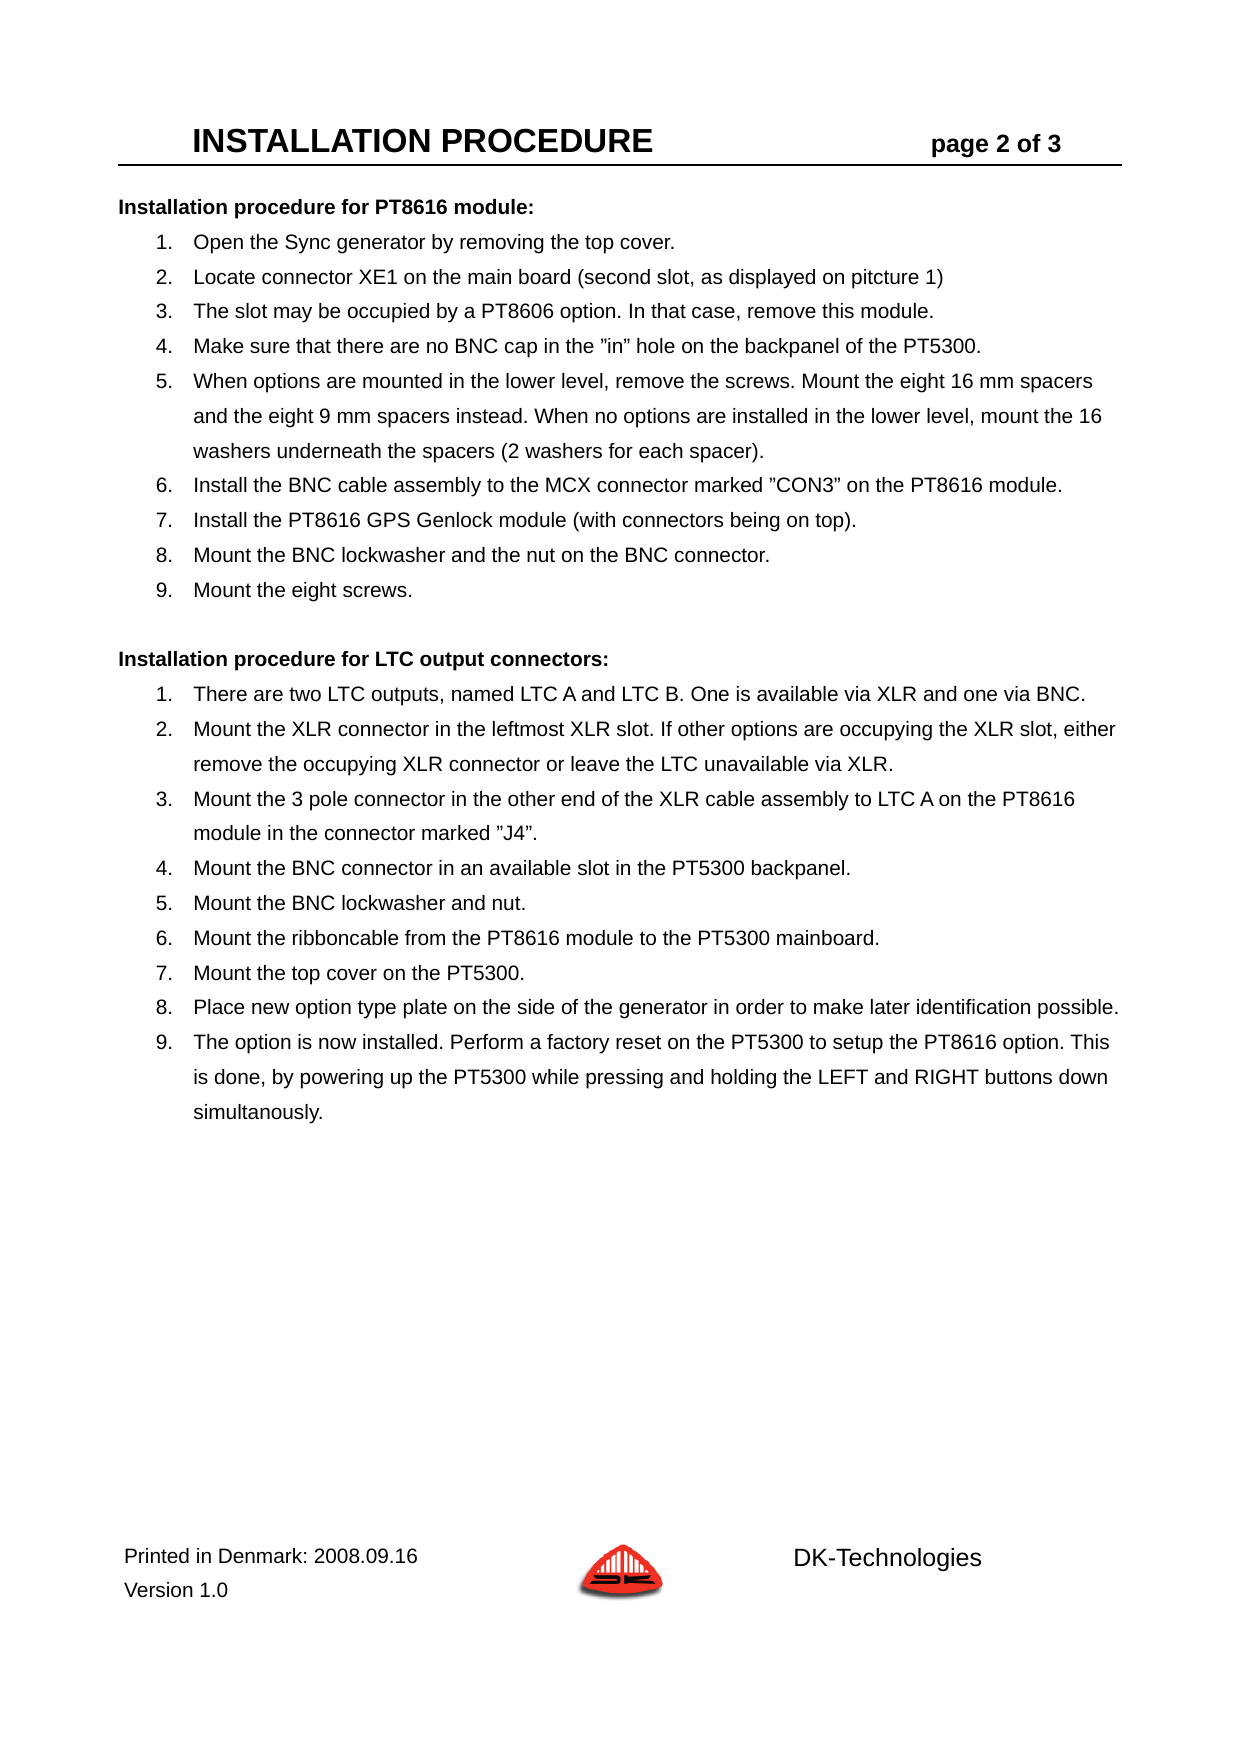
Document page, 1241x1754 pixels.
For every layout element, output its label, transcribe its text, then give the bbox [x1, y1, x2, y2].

list Locate connector XE1 on the main board (second slot, as displayed on pitcture 1) [156, 265, 1122, 288]
list When options are mounted in the lower level, remove the screws. Mount the eight 16 mm spacers and the eight 9 mm spacers instead. When no options are installed in the lower level, mount the 16 washers underneath the spacers (2 washers for each spacer). [156, 370, 1122, 462]
list Mount the eight screws. [156, 578, 1122, 602]
list Mount the XLR connector in the leftmost XLR slot. If other options are occupying the XLR slot, either remove the occupying XLR connector or leave the LTC unavailable via XLR. [156, 718, 1122, 776]
list Place new option type plate on the side of the generator in order to make later identification possible. [156, 996, 1122, 1019]
list Install the BNC cable assembly to the MCX connector marked ”CON3” on the PT8616 module. [156, 474, 1122, 497]
list Mount the BNC lockwasher and the nut on the BNC connector. [156, 544, 1122, 567]
list There are two LTC outputs, named LTC A and LTC B. One is available via XLR and one via BNC. [156, 683, 1122, 706]
text Installation procedure for LTC output connectors: [118, 648, 1122, 671]
list The slot may be occupied by a PT8606 option. In that case, remove this module. [156, 300, 1122, 323]
text Installation procedure for PT8616 module: [118, 196, 1122, 219]
list Mount the BNC lockwasher and nut. [156, 892, 1122, 915]
list Install the PT8616 GPS Genlock module (with connectors being on top). [156, 509, 1122, 532]
list Mount the BNC connector in an available slot in the PT5300 backpanel. [156, 857, 1122, 880]
list Make sure that there are no BNC cap in the ”in” hole on the backpanel of the PT5300. [156, 335, 1122, 358]
list Mount the 3 pole connector in the other end of the XLR cable assembly to LTC A on the PT8616 module in the connector marked ”J4”. [156, 787, 1122, 845]
list Mount the top cover on the PT5300. [156, 961, 1122, 984]
list Open the Sync generator by removing the top cover. [156, 231, 1122, 254]
list The option is now installed. Perform a factory reset on the PT5300 to setup the PT8616 option. This is done, by powering up the PT5300 while pressing and holding the LEFT and RIGHT buttons down simultanously. [156, 1031, 1122, 1123]
list Mount the ribboncable from the PT8616 module to the PT5300 mainboard. [156, 926, 1122, 949]
